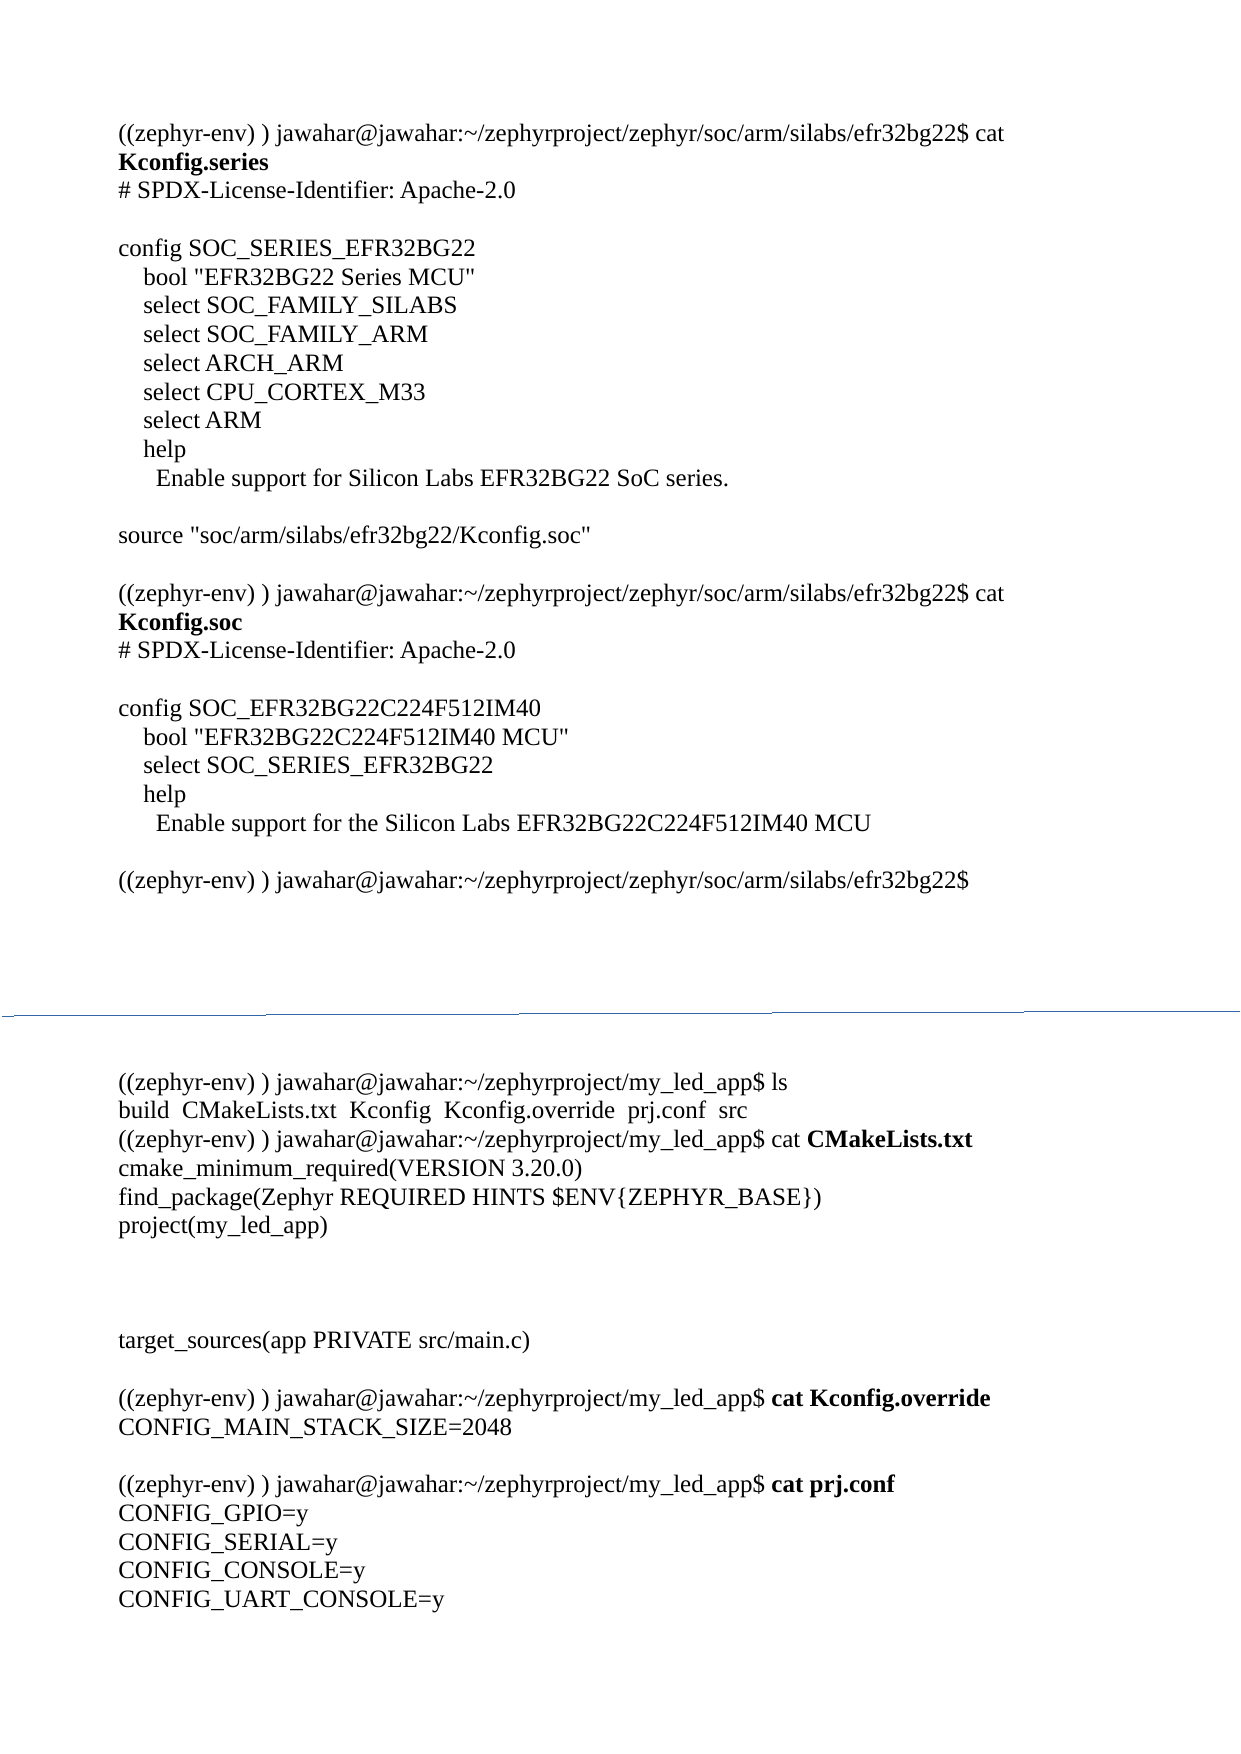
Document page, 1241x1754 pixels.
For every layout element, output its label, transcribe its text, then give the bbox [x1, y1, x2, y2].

text ((zephyr-env) ) jawahar@jawahar:~/zephyrproject/zephyr/soc/arm/silabs/efr32bg22$ cat Kconfig.soc [118, 578, 1122, 636]
text # SPDX-License-Identifier: Apache-2.0 [118, 636, 1122, 664]
text select CPU_CORTEX_M33 [118, 377, 1122, 406]
text select ARCH_ARM [118, 348, 1122, 377]
text select SOC_FAMILY_ARM [118, 319, 1122, 348]
text build CMakeLists.txt Kconfig Kconfig.override prj.conf src [118, 1096, 1122, 1124]
text CONFIG_GPIO=y [118, 1498, 1122, 1527]
text CONFIG_MAIN_STACK_SIZE=2048 [118, 1412, 1122, 1441]
text CONFIG_CONSOLE=y [118, 1556, 1122, 1584]
text ((zephyr-env) ) jawahar@jawahar:~/zephyrproject/my_led_app$ cat Kconfig.override [118, 1383, 1122, 1412]
text Enable support for the Silicon Labs EFR32BG22C224F512IM40 MCU [118, 808, 1122, 837]
text bool "EFR32BG22C224F512IM40 MCU" [118, 722, 1122, 751]
text cmake_minimum_required(VERSION 3.20.0) [118, 1153, 1122, 1182]
text ((zephyr-env) ) jawahar@jawahar:~/zephyrproject/zephyr/soc/arm/silabs/efr32bg22$ cat Kconfig.series [118, 118, 1122, 176]
text find_package(Zephyr REQUIRED HINTS $ENV{ZEPHYR_BASE}) [118, 1182, 1122, 1211]
text ((zephyr-env) ) jawahar@jawahar:~/zephyrproject/my_led_app$ cat prj.conf [118, 1469, 1122, 1498]
text ((zephyr-env) ) jawahar@jawahar:~/zephyrproject/zephyr/soc/arm/silabs/efr32bg22$ [118, 866, 1122, 894]
text select ARM [118, 406, 1122, 434]
text select SOC_FAMILY_SILABS [118, 291, 1122, 319]
text target_sources(app PRIVATE src/main.c) [118, 1326, 1122, 1354]
text project(my_led_app) [118, 1211, 1122, 1239]
text Enable support for Silicon Labs EFR32BG22 SoC series. [118, 463, 1122, 492]
text config SOC_EFR32BG22C224F512IM40 [118, 693, 1122, 722]
text help [118, 434, 1122, 463]
text CONFIG_SERIAL=y [118, 1527, 1122, 1556]
text help [118, 779, 1122, 808]
text ((zephyr-env) ) jawahar@jawahar:~/zephyrproject/my_led_app$ ls [118, 1067, 1122, 1096]
text source "soc/arm/silabs/efr32bg22/Kconfig.soc" [118, 521, 1122, 549]
text select SOC_SERIES_EFR32BG22 [118, 751, 1122, 779]
text bool "EFR32BG22 Series MCU" [118, 262, 1122, 291]
text ((zephyr-env) ) jawahar@jawahar:~/zephyrproject/my_led_app$ cat CMakeLists.txt [118, 1124, 1122, 1153]
text # SPDX-License-Identifier: Apache-2.0 [118, 176, 1122, 204]
text config SOC_SERIES_EFR32BG22 [118, 233, 1122, 262]
text CONFIG_UART_CONSOLE=y [118, 1584, 1122, 1613]
